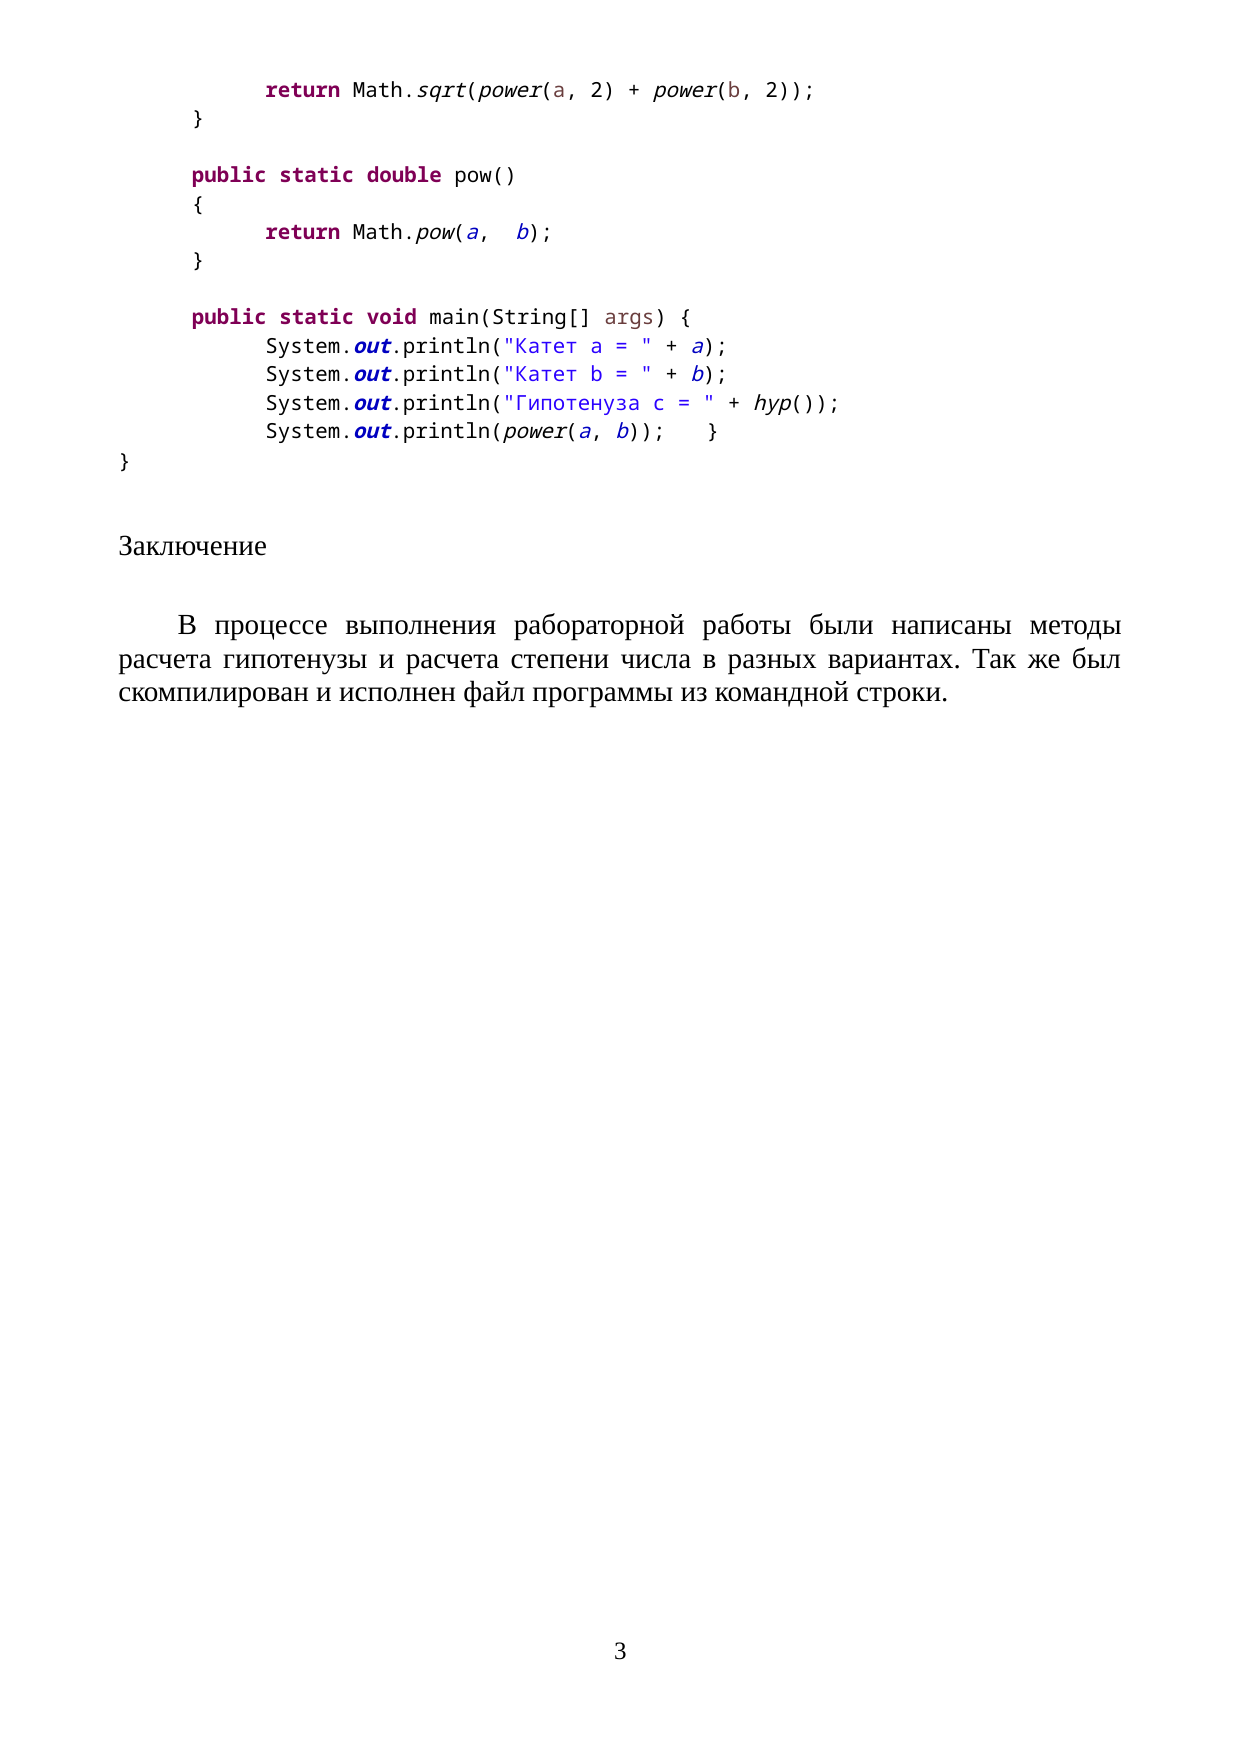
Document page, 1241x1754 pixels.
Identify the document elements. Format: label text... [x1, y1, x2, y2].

text System.out.println("Гипотенуза c = " + hyp()); [118, 388, 1122, 416]
text } [118, 445, 1122, 474]
text return Math.sqrt(power(a, 2) + power(b, 2)); [118, 75, 1122, 103]
text public static double pow() [118, 160, 1122, 189]
text } [118, 103, 1122, 132]
text System.out.println("Катет b = " + b); [118, 359, 1122, 388]
text System.out.println(power(a, b)); } [118, 416, 1122, 445]
text public static void main(String[] args) { [118, 302, 1122, 331]
text { [118, 189, 1122, 217]
text return Math.pow(a, b); [118, 217, 1122, 246]
text Заключение [118, 528, 1122, 561]
text System.out.println("Катет a = " + a); [118, 331, 1122, 359]
text В процессе выполнения рабораторной работы были написаны методы расчета гипотенузы и расчета степени числа в разных вариантах. Так же был скомпилирован и исполнен файл программы из командной строки. [118, 607, 1122, 708]
text } [118, 246, 1122, 274]
